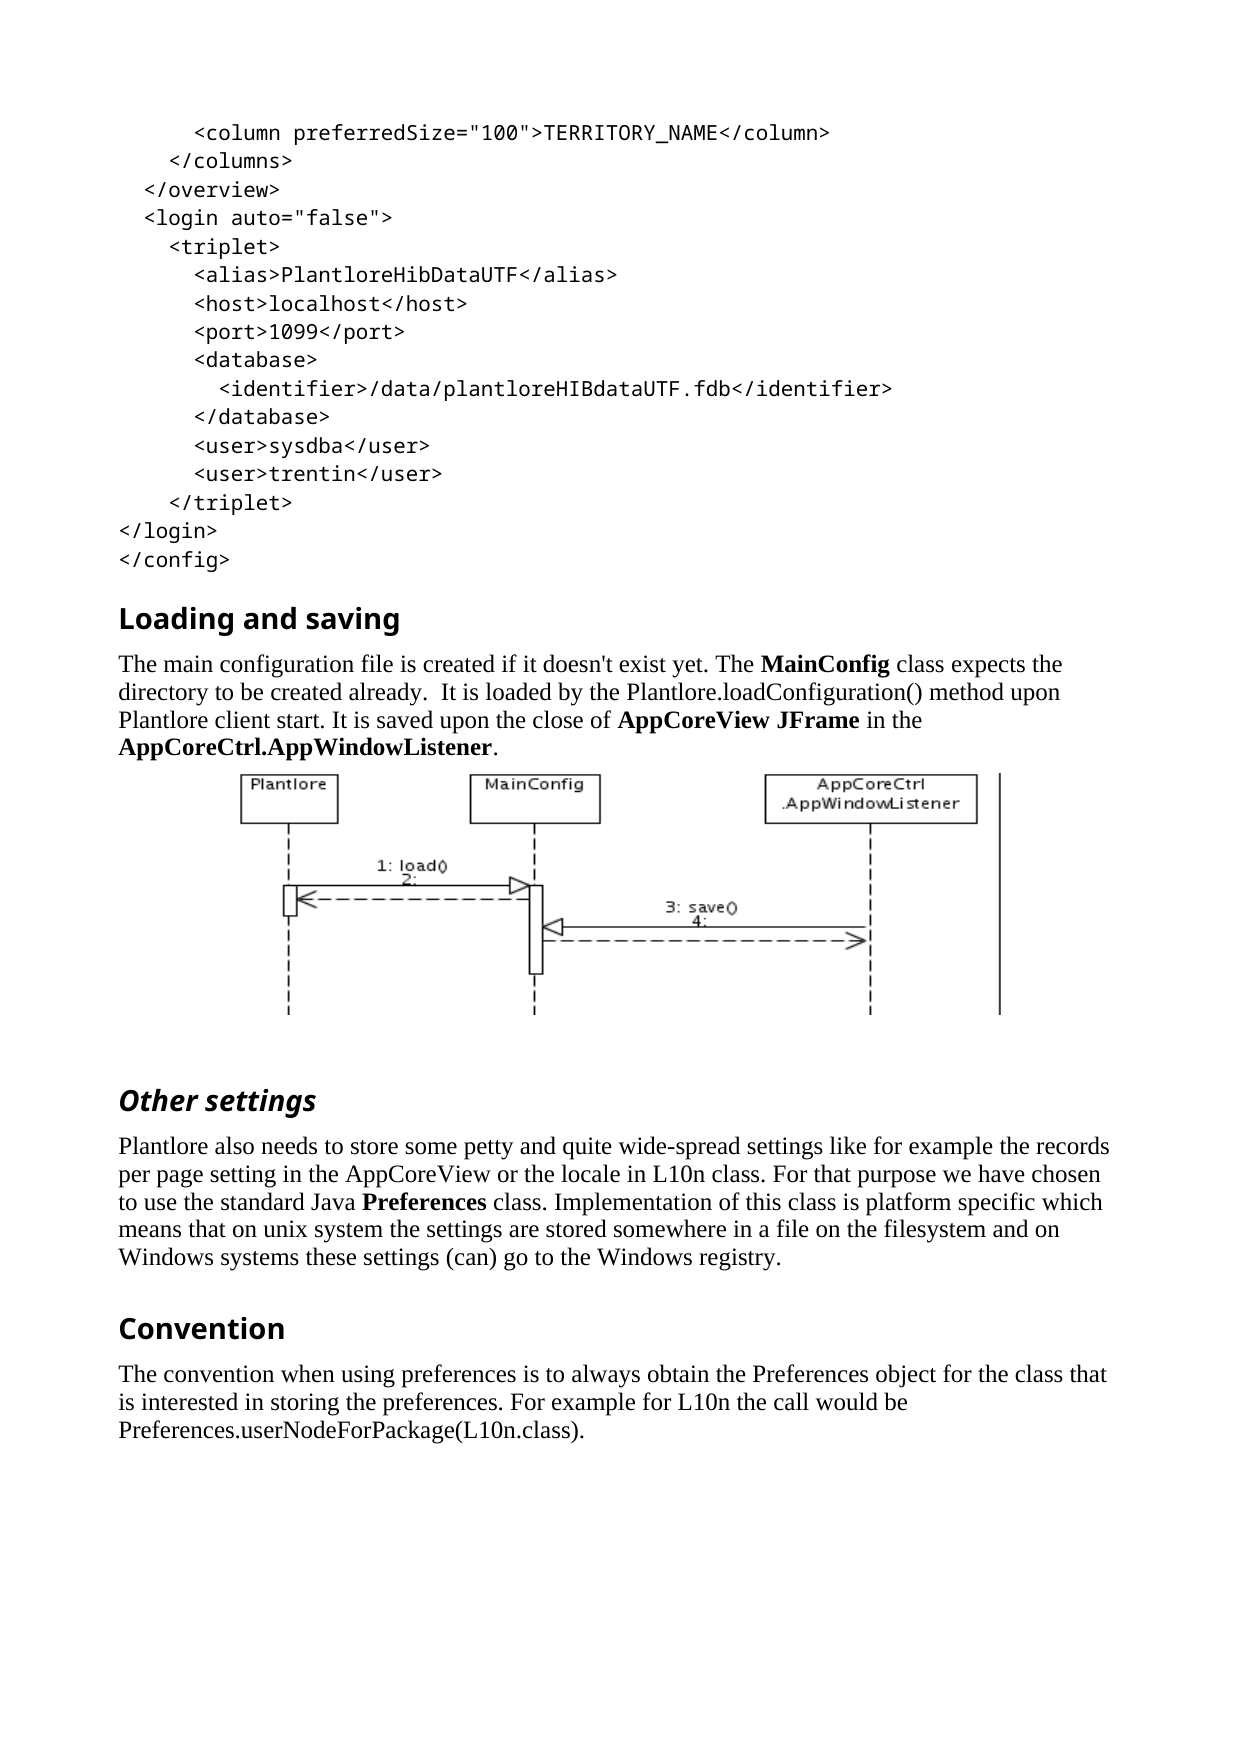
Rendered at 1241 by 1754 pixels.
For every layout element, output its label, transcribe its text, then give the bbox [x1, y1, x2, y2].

text </database> [118, 402, 1122, 431]
text <host>localhost</host> [118, 289, 1122, 317]
subtitle Loading and saving [118, 598, 1122, 638]
text Plantlore also needs to store some petty and quite wide-spread settings like for example the records per page setting in the AppCoreView or the locale in L10n class. For that purpose we have chosen to use the standard Java Preferences class. Implementation of this class is platform specific which means that on unix system the settings are stored somewhere in a file on the filesystem and on Windows systems these settings (can) go to the Windows registry. [118, 1132, 1122, 1271]
text <user>sysdba</user> [118, 431, 1122, 459]
text <user>trentin</user> [118, 459, 1122, 488]
text </config> [118, 545, 1122, 573]
text <database> [118, 346, 1122, 374]
subtitle Convention [118, 1308, 1122, 1348]
subtitle Other settings [118, 1080, 1122, 1120]
text </overview> [118, 175, 1122, 203]
picture [239, 773, 1001, 1015]
text <alias>PlantloreHibDataUTF</alias> [118, 260, 1122, 289]
text <identifier>/data/plantloreHIBdataUTF.fdb</identifier> [118, 374, 1122, 402]
text </columns> [118, 147, 1122, 175]
text <login auto="false"> [118, 203, 1122, 232]
text <triplet> [118, 232, 1122, 260]
text </login> [118, 516, 1122, 545]
text <column preferredSize="100">TERRITORY_NAME</column> [118, 118, 1122, 147]
text The convention when using preferences is to always obtain the Preferences object for the class that is interested in storing the preferences. For example for L10n the call would be Preferences.userNodeForPackage(L10n.class). [118, 1361, 1122, 1444]
text The main configuration file is created if it doesn't exist yet. The MainConfig class expects the directory to be created already. It is loaded by the Plantlore.loadConfiguration() method upon Plantlore client start. It is saved upon the close of AppCoreView JFrame in the AppCoreCtrl.AppWindowListener. [118, 650, 1122, 761]
text </triplet> [118, 488, 1122, 516]
text <port>1099</port> [118, 317, 1122, 346]
